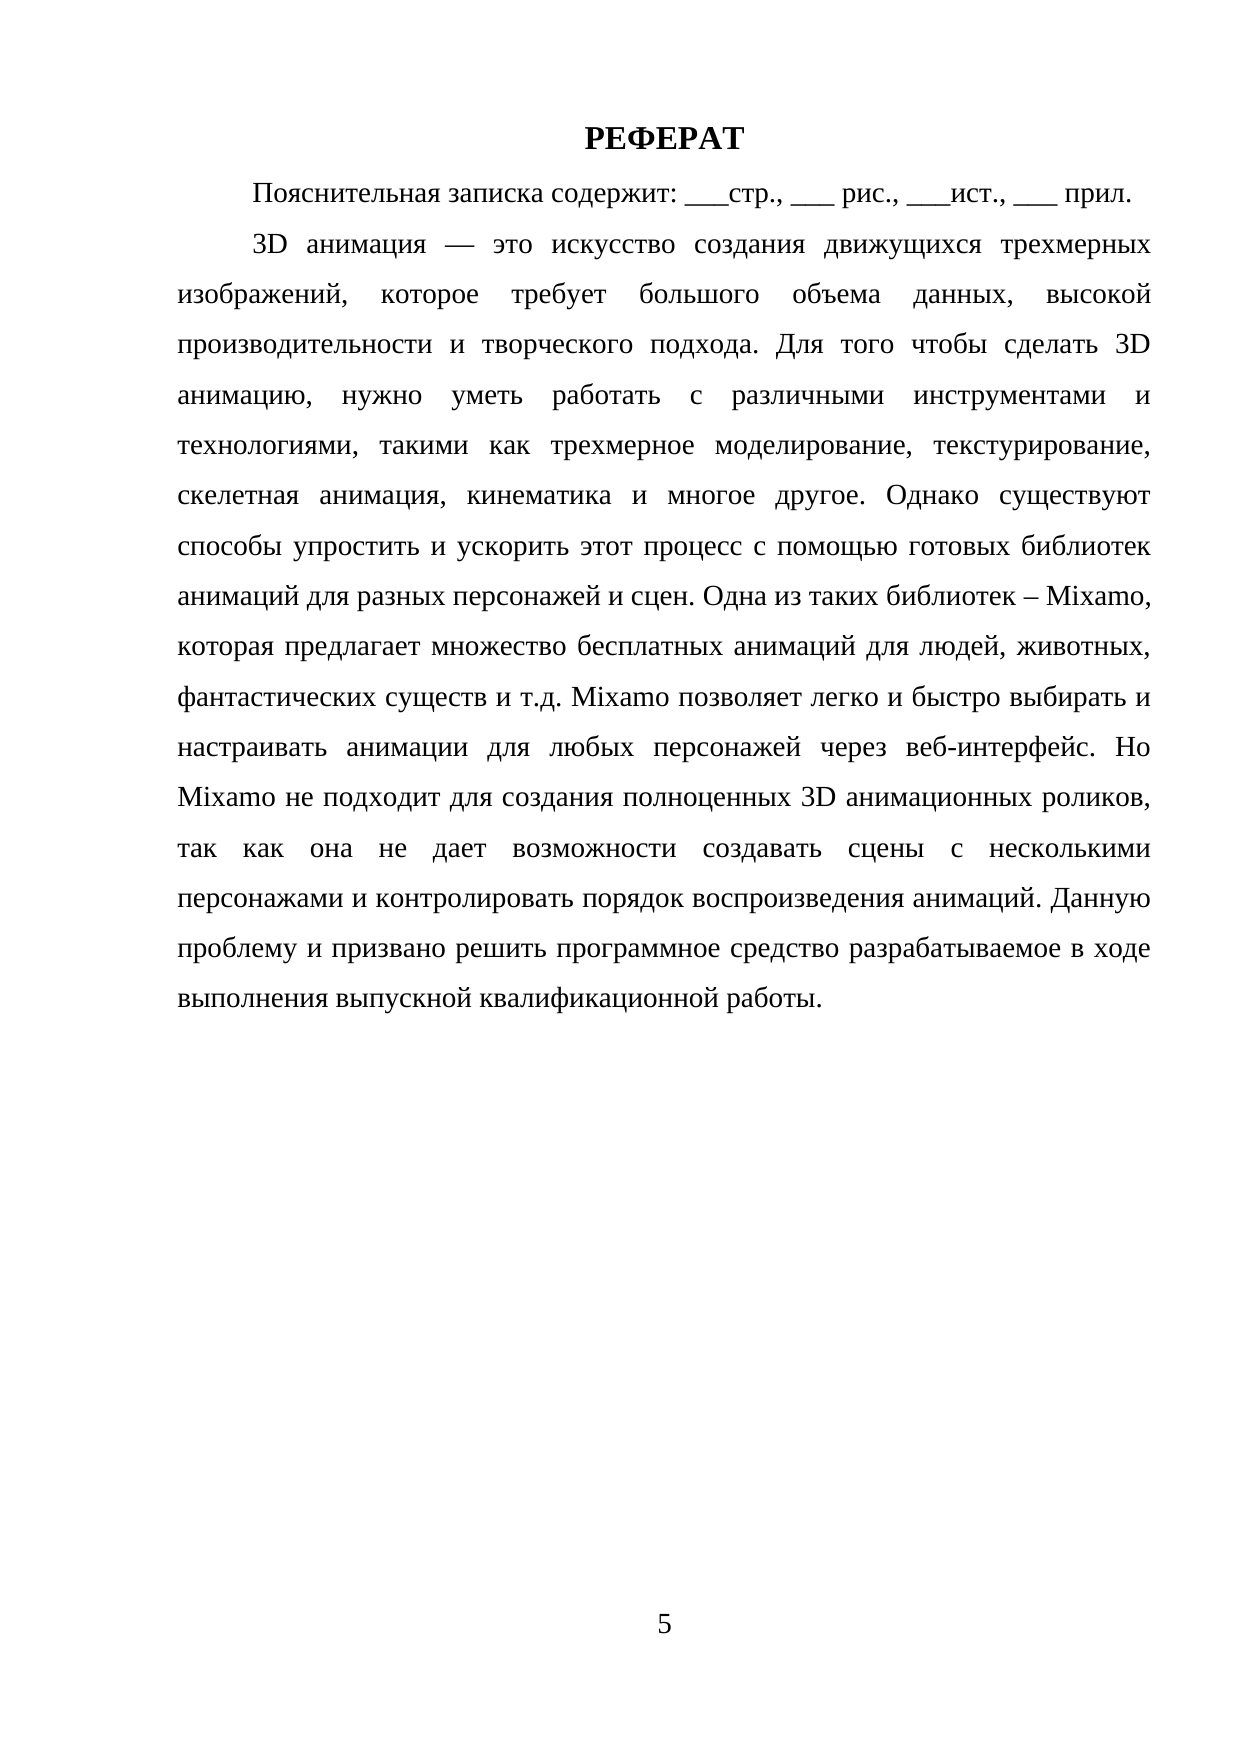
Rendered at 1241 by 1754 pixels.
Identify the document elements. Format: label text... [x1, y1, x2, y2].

title РЕФЕРАТ [177, 118, 1152, 156]
text Пояснительная записка содержит: ___стр., ___ рис., ___ист., ___ прил. [177, 176, 1152, 209]
text 3D анимация — это искусство создания движущихся трехмерных изображений, которое требует большого объема данных, высокой производительности и творческого подхода. Для того чтобы сделать 3D анимацию, нужно уметь работать с различными инструментами и технологиями, такими как трехмерное моделирование, текстурирование, скелетная анимация, кинематика и многое другое. Однако существуют способы упростить и ускорить этот процесс с помощью готовых библиотек анимаций для разных персонажей и сцен. Одна из таких библиотек – Mixamo, которая предлагает множество бесплатных анимаций для людей, животных, фантастических существ и т.д. Mixamo позволяет легко и быстро выбирать и настраивать анимации для любых персонажей через веб-интерфейс. Но Mixamo не подходит для создания полноценных 3D анимационных роликов, так как она не дает возможности создавать сцены с несколькими персонажами и контролировать порядок воспроизведения анимаций. Данную проблему и призвано решить программное средство разрабатываемое в ходе выполнения выпускной квалификационной работы. [177, 226, 1152, 1014]
